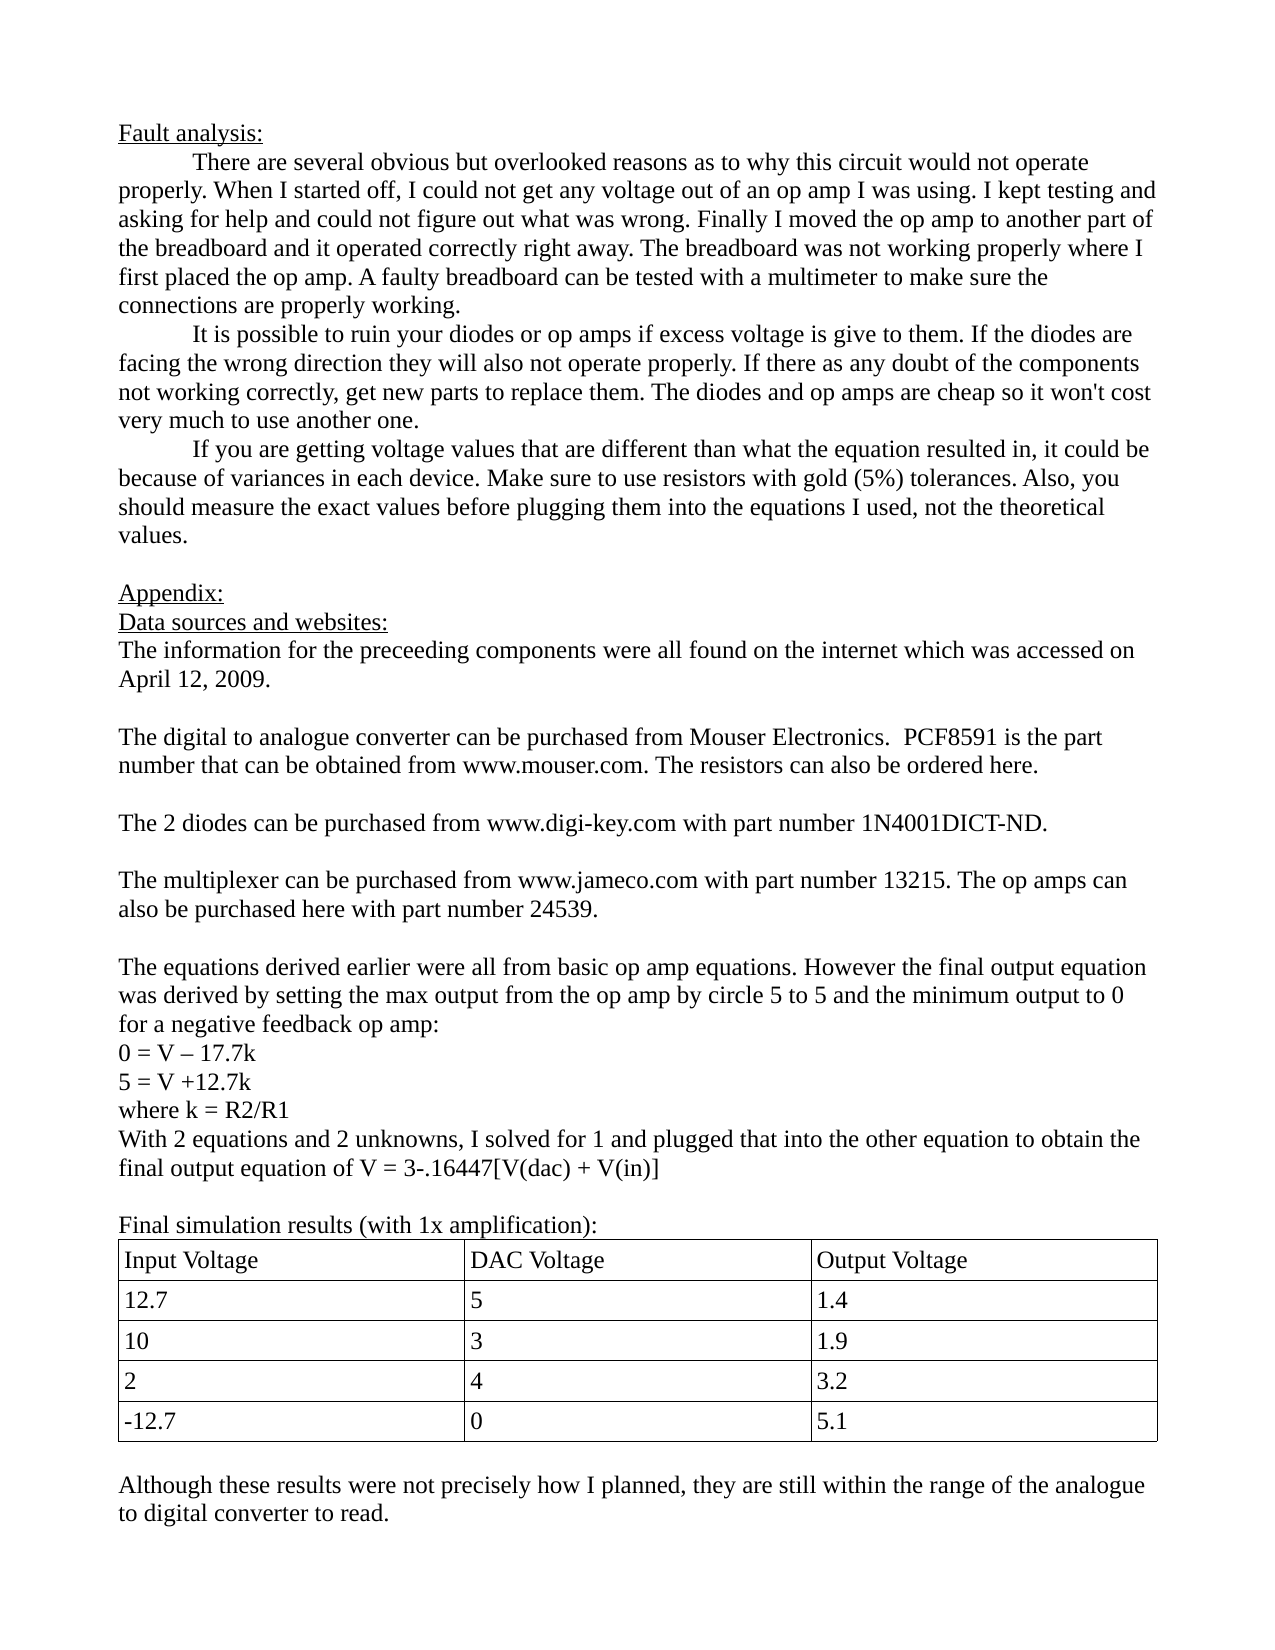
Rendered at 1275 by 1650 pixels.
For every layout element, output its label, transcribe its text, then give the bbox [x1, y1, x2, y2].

text where k = R2/R1 [118, 1096, 1157, 1124]
table_cell -12.7 [119, 1402, 464, 1441]
text 0 = V – 17.7k [118, 1038, 1157, 1067]
table_cell 0 [465, 1402, 811, 1441]
text Data sources and websites: [118, 607, 1157, 636]
text There are several obvious but overlooked reasons as to why this circuit would not operate properly. When I started off, I could not get any voltage out of an op amp I was using. I kept testing and asking for help and could not figure out what was wrong. Finally I moved the op amp to another part of the breadboard and it operated correctly right away. The breadboard was not working properly where I first placed the op amp. A faulty breadboard can be tested with a multimeter to make sure the connections are properly working. [118, 147, 1157, 319]
table_header DAC Voltage [465, 1240, 811, 1280]
text Fault analysis: [118, 118, 1157, 147]
table_header Input Voltage [119, 1240, 464, 1280]
text The 2 diodes can be purchased from www.digi-key.com with part number 1N4001DICT-ND. [118, 808, 1157, 837]
text It is possible to ruin your diodes or op amps if excess voltage is give to them. If the diodes are facing the wrong direction they will also not operate properly. If there as any doubt of the components not working correctly, get new parts to replace them. The diodes and op amps are cheap so it won't cost very much to use another one. [118, 319, 1157, 434]
text The multiplexer can be purchased from www.jameco.com with part number 13215. The op amps can also be purchased here with part number 24539. [118, 866, 1157, 923]
text If you are getting voltage values that are different than what the equation resulted in, it could be because of variances in each device. Make sure to use resistors with gold (5%) tolerances. Also, you should measure the exact values before plugging them into the equations I used, not the theoretical values. [118, 434, 1157, 549]
table_cell 4 [465, 1361, 811, 1401]
text The equations derived earlier were all from basic op amp equations. However the final output equation was derived by setting the max output from the op amp by circle 5 to 5 and the minimum output to 0 for a negative feedback op amp: [118, 952, 1157, 1038]
table_cell 3.2 [812, 1361, 1157, 1401]
text Final simulation results (with 1x amplification): [118, 1211, 1157, 1239]
table_cell 5.1 [812, 1402, 1157, 1441]
table_cell 1.9 [812, 1321, 1157, 1360]
text Appendix: [118, 578, 1157, 607]
table_cell 3 [465, 1321, 811, 1360]
table_cell 12.7 [119, 1281, 464, 1320]
table_header Output Voltage [812, 1240, 1157, 1280]
text Although these results were not precisely how I planned, they are still within the range of the analogue to digital converter to read. [118, 1470, 1157, 1527]
table_cell 5 [465, 1281, 811, 1320]
table_cell 10 [119, 1321, 464, 1360]
text With 2 equations and 2 unknowns, I solved for 1 and plugged that into the other equation to obtain the final output equation of V = 3-.16447[V(dac) + V(in)] [118, 1124, 1157, 1182]
text The information for the preceeding components were all found on the internet which was accessed on April 12, 2009. [118, 636, 1157, 693]
text The digital to analogue converter can be purchased from Mouser Electronics. PCF8591 is the part number that can be obtained from www.mouser.com. The resistors can also be ordered here. [118, 722, 1157, 779]
text 5 = V +12.7k [118, 1067, 1157, 1096]
table_cell 1.4 [812, 1281, 1157, 1320]
table_cell 2 [119, 1361, 464, 1401]
